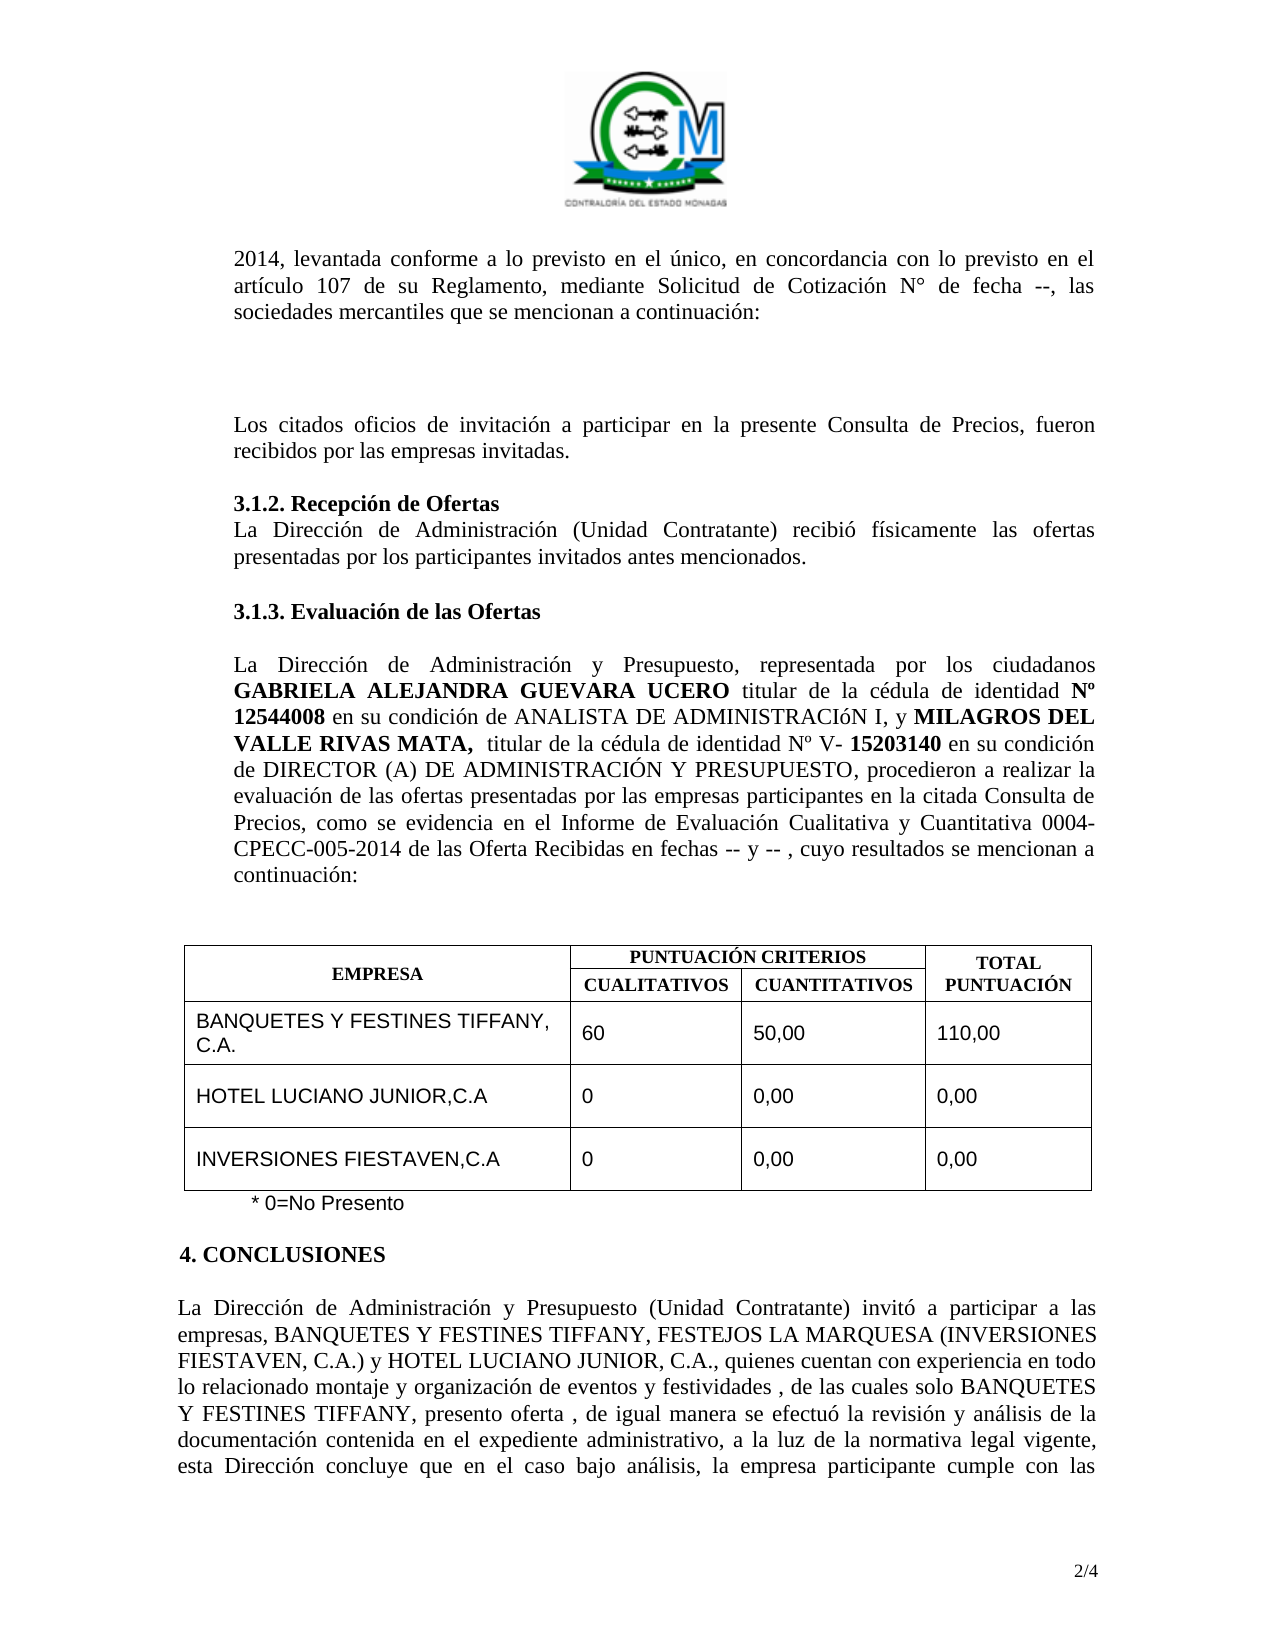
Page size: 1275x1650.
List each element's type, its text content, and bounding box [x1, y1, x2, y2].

table_header EMPRESA [185, 946, 570, 1001]
picture [562, 69, 730, 210]
text * 0=No Presento [251, 1191, 1098, 1215]
table_cell 0 [571, 1128, 741, 1190]
table_header TOTAL PUNTUACIÓN [926, 946, 1091, 1001]
text 4. CONCLUSIONES [179, 1242, 1095, 1268]
table_cell 110,00 [926, 1002, 1091, 1064]
table_cell HOTEL LUCIANO JUNIOR,C.A [185, 1065, 570, 1127]
table_header PUNTUACIÓN CRITERIOS [571, 946, 925, 968]
table_cell INVERSIONES FIESTAVEN,C.A [185, 1128, 570, 1190]
text 3.1.2. Recepción de Ofertas [233, 490, 1096, 516]
table_cell 0,00 [926, 1065, 1091, 1127]
table_cell 0,00 [926, 1128, 1091, 1190]
text Los citados oficios de invitación a participar en la presente Consulta de Precios, fueron recibidos por las empresas invitadas. [233, 411, 1096, 464]
text La Dirección de Administración y Presupuesto, representada por los ciudadanos GABRIELA ALEJANDRA GUEVARA UCERO titular de la cédula de identidad Nº 12544008 en su condición de ANALISTA DE ADMINISTRACIóN I, y MILAGROS DEL VALLE RIVAS MATA, titular de la cédula de identidad Nº V- 15203140 en su condición de DIRECTOR (A) DE ADMINISTRACIÓN Y PRESUPUESTO, procedieron a realizar la evaluación de las ofertas presentadas por las empresas participantes en la citada Consulta de Precios, como se evidencia en el Informe de Evaluación Cualitativa y Cuantitativa 0004-CPECC-005-2014 de las Oferta Recibidas en fechas -- y -- , cuyo resultados se mencionan a continuación: [233, 651, 1095, 888]
table_cell 0,00 [742, 1128, 925, 1190]
table_cell CUANTITATIVOS [742, 969, 925, 1001]
table_cell 0 [571, 1065, 741, 1127]
table_cell 0,00 [742, 1065, 925, 1127]
text 3.1.3. Evaluación de las Ofertas [233, 598, 1095, 624]
text 2014, levantada conforme a lo previsto en el único, en concordancia con lo previsto en el artículo 107 de su Reglamento, mediante Solicitud de Cotización N° de fecha --, las sociedades mercantiles que se mencionan a continuación: [233, 245, 1094, 324]
table_cell BANQUETES Y FESTINES TIFFANY, C.A. [185, 1002, 570, 1064]
table_cell 60 [571, 1002, 741, 1064]
table_cell 50,00 [742, 1002, 925, 1064]
text La Dirección de Administración y Presupuesto (Unidad Contratante) invitó a participar a las empresas, BANQUETES Y FESTINES TIFFANY, FESTEJOS LA MARQUESA (INVERSIONES FIESTAVEN, C.A.) y HOTEL LUCIANO JUNIOR, C.A., quienes cuentan con experiencia en todo lo relacionado montaje y organización de eventos y festividades , de las cuales solo BANQUETES Y FESTINES TIFFANY, presento oferta , de igual manera se efectuó la revisión y análisis de la documentación contenida en el expediente administrativo, a la luz de la normativa legal vigente, esta Dirección concluye que en el caso bajo análisis, la empresa participante cumple con las [177, 1294, 1098, 1479]
table_cell CUALITATIVOS [571, 969, 741, 1001]
text La Dirección de Administración (Unidad Contratante) recibió físicamente las ofertas presentadas por los participantes invitados antes mencionados. [233, 516, 1096, 569]
